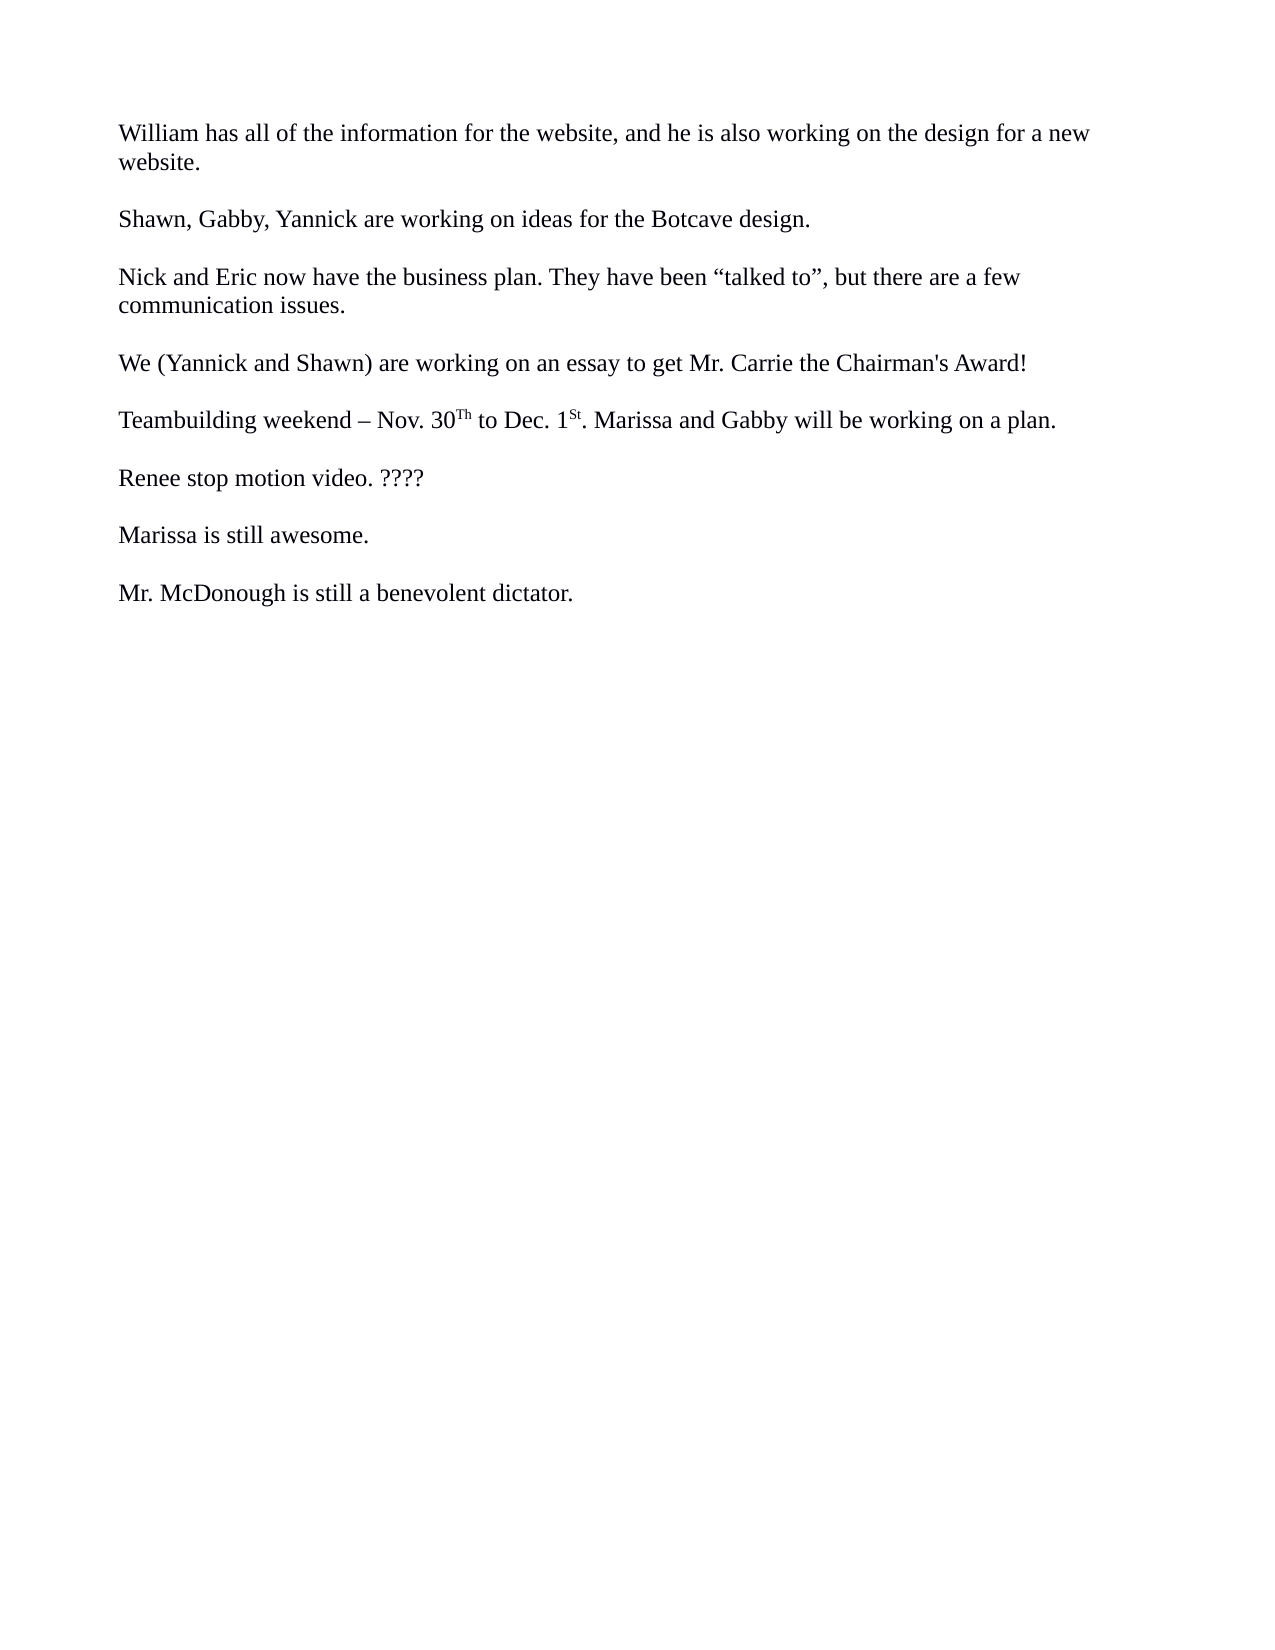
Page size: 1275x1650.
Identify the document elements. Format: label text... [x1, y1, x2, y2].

text We (Yannick and Shawn) are working on an essay to get Mr. Carrie the Chairman's Award! [118, 348, 1157, 377]
text Renee stop motion video. ???? [118, 463, 1157, 492]
text Mr. McDonough is still a benevolent dictator. [118, 578, 1157, 607]
text Teambuilding weekend – Nov. 30Th to Dec. 1St. Marissa and Gabby will be working on a plan. [118, 406, 1157, 434]
text Marissa is still awesome. [118, 521, 1157, 549]
text William has all of the information for the website, and he is also working on the design for a new website. [118, 118, 1157, 176]
text Shawn, Gabby, Yannick are working on ideas for the Botcave design. [118, 204, 1157, 233]
text Nick and Eric now have the business plan. They have been “talked to”, but there are a few communication issues. [118, 262, 1157, 319]
